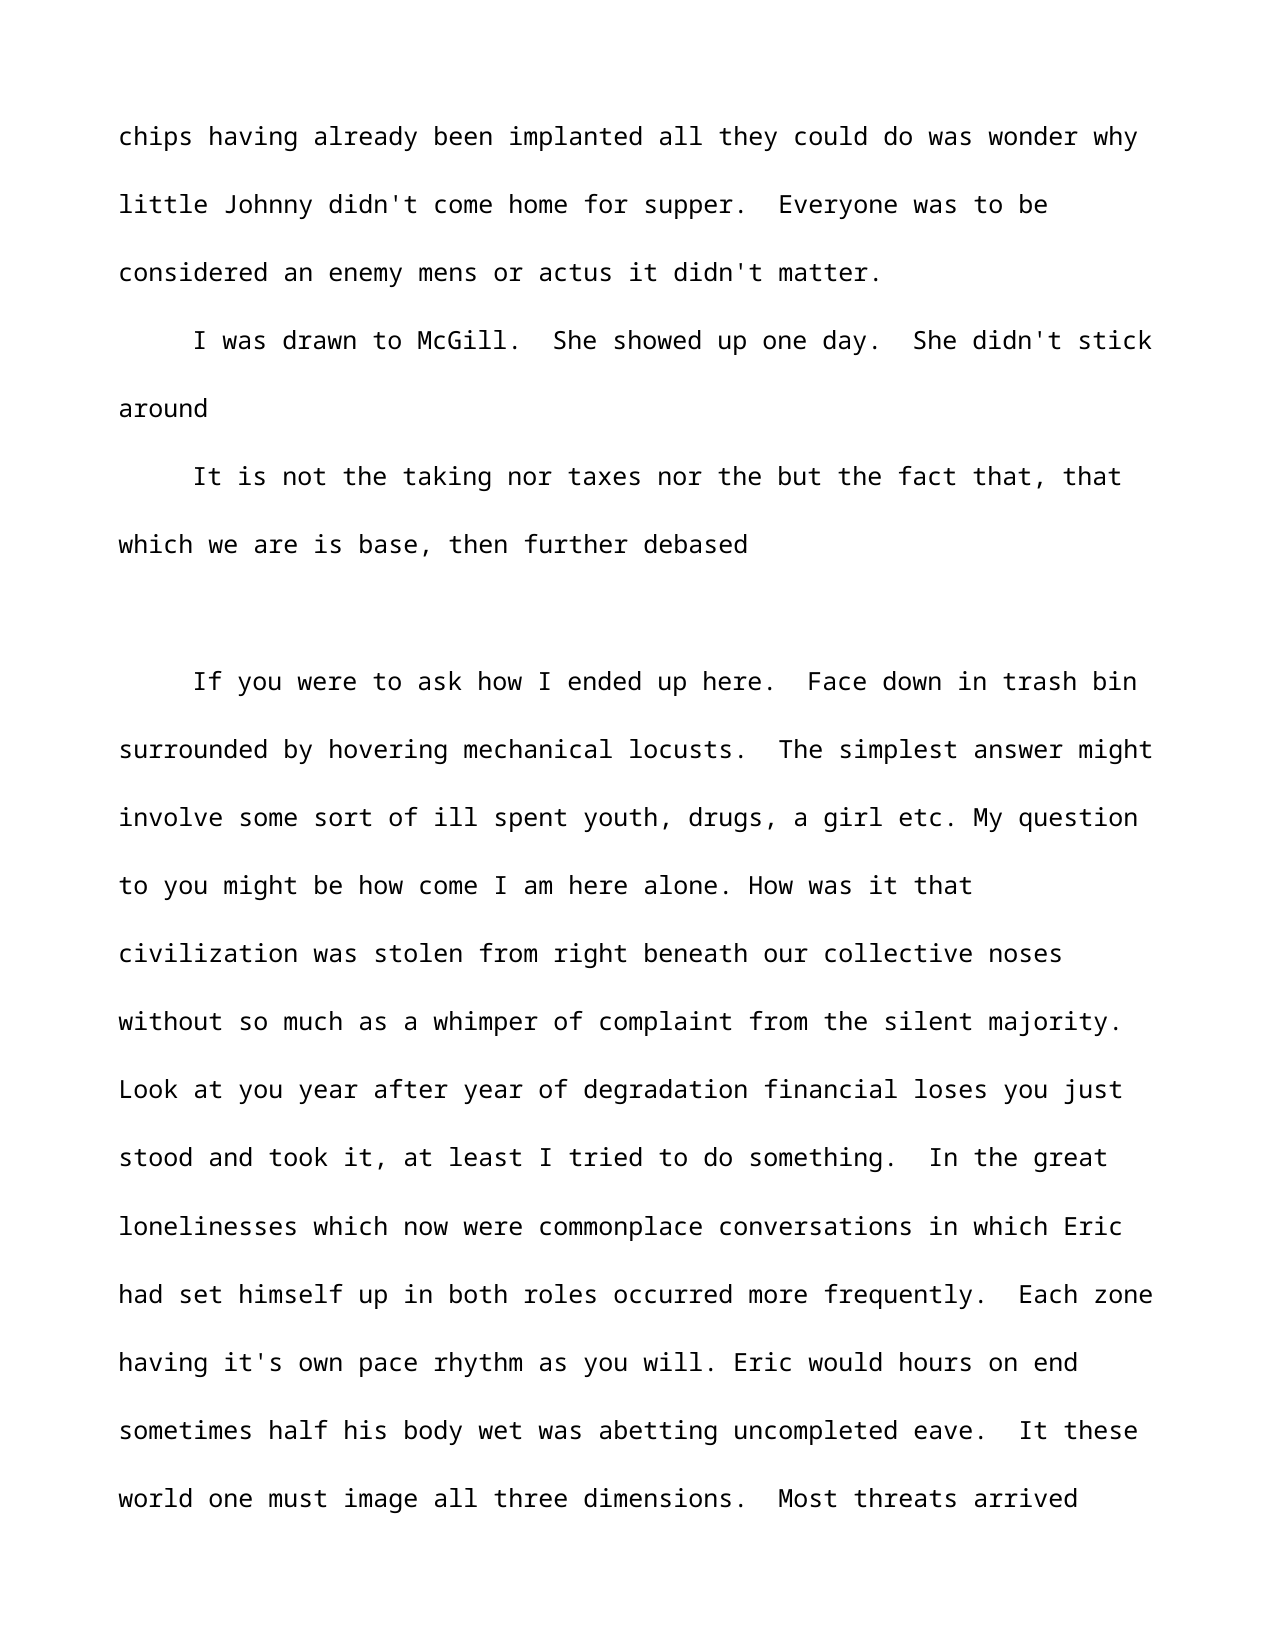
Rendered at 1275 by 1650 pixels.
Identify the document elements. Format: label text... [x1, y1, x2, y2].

text If you were to ask how I ended up here. Face down in trash bin [118, 663, 1157, 697]
text surrounded by hovering mechanical locusts. The simplest answer might involve some sort of ill spent youth, drugs, a girl etc. My question to you might be how come I am here alone. How was it that civilization was stolen from right beneath our collective noses without so much as a whimper of complaint from the silent majority. Look at you year after year of degradation financial loses you just stood and took it, at least I tried to do something. In the great lonelinesses which now were commonplace conversations in which Eric had set himself up in both roles occurred more frequently. Each zone having it's own pace rhythm as you will. Eric would hours on end sometimes half his body wet was abetting uncompleted eave. It these world one must image all three dimensions. Most threats arrived [118, 731, 1157, 1515]
text chips having already been implanted all they could do was wonder why little Johnny didn't come home for supper. Everyone was to be considered an enemy mens or actus it didn't matter. [118, 118, 1157, 288]
text I was drawn to McGill. She showed up one day. She didn't stick around [118, 322, 1157, 425]
text It is not the taking nor taxes nor the but the fact that, that which we are is base, then further debased [118, 459, 1157, 561]
